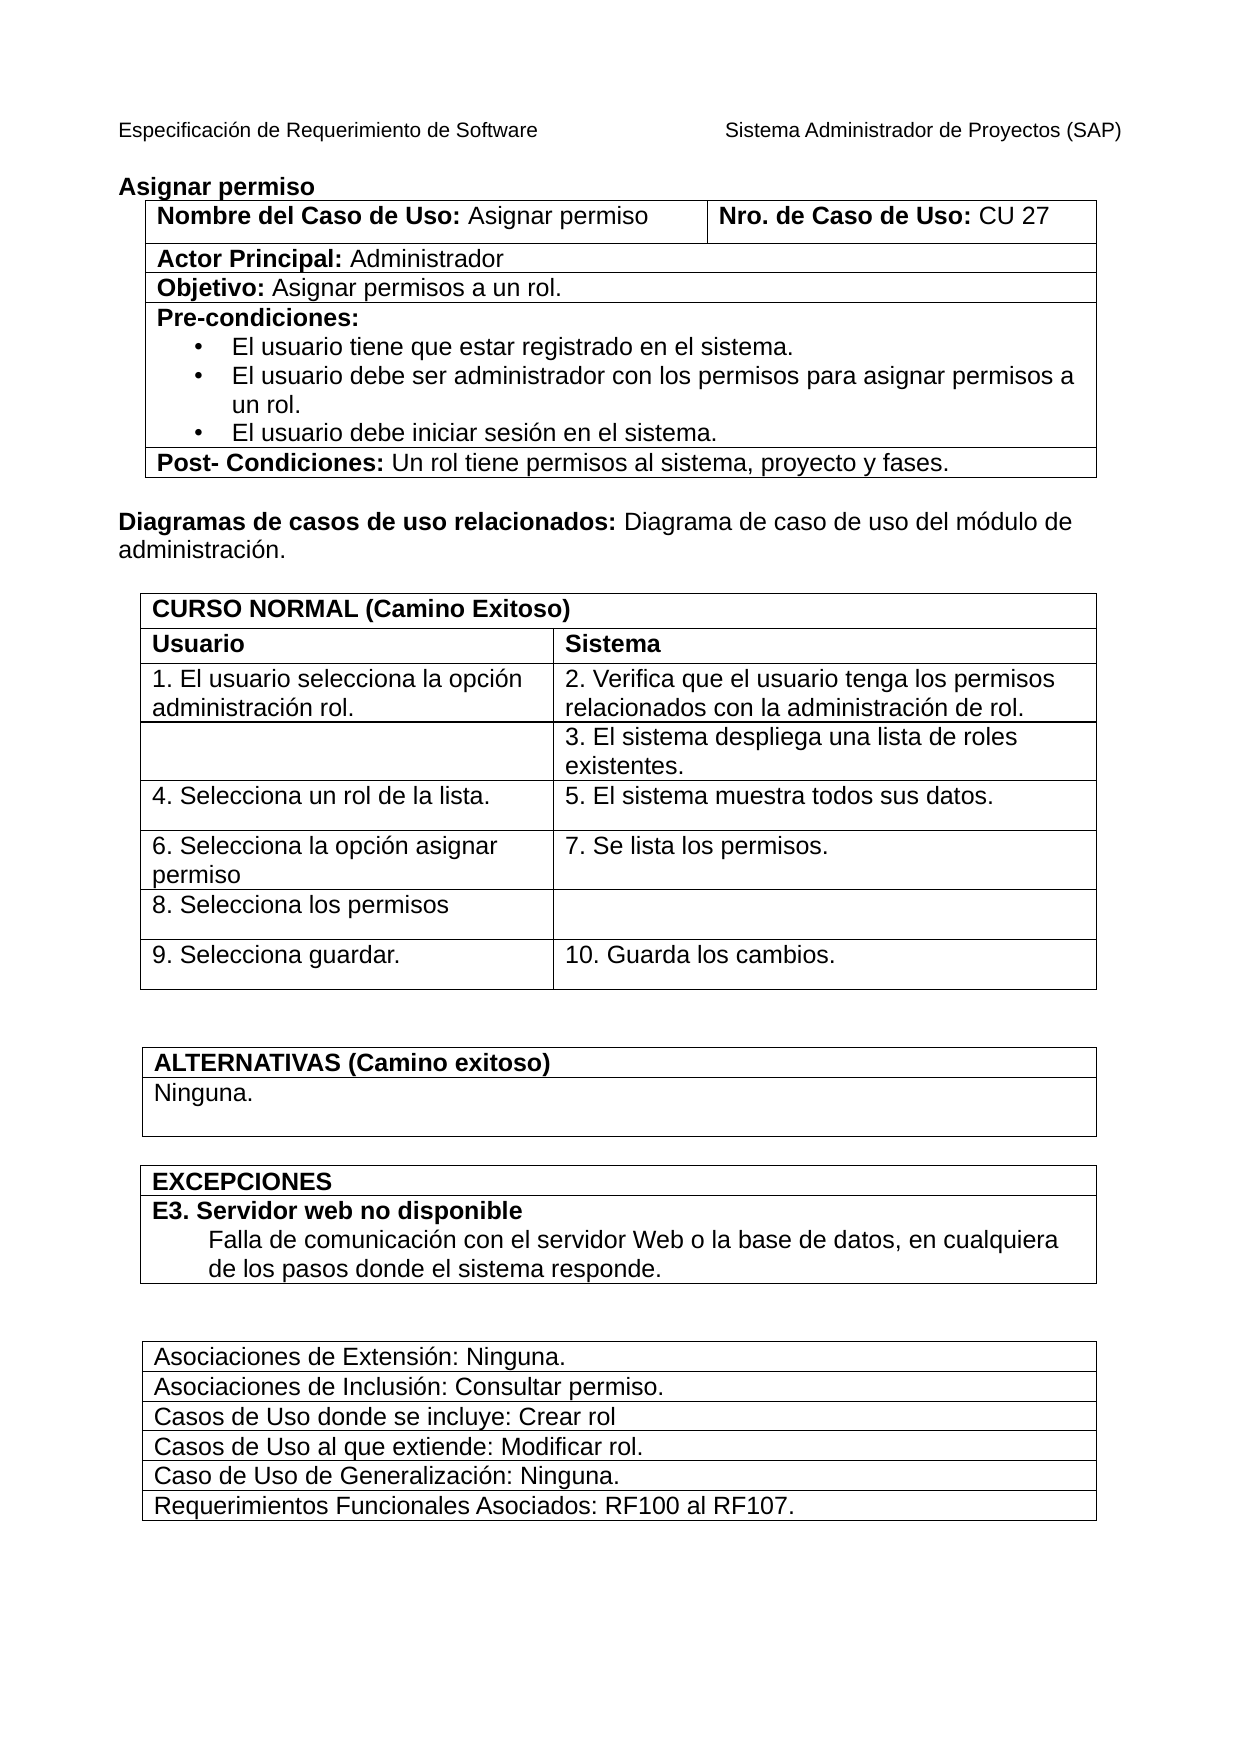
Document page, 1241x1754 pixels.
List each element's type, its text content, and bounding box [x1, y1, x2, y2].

table_cell Ninguna. [143, 1078, 1096, 1136]
table_header CURSO NORMAL (Camino Exitoso) [141, 594, 1096, 628]
table_cell Asociaciones de Inclusión: Consultar permiso. [143, 1372, 1096, 1401]
table_cell Sistema [554, 629, 1096, 663]
table_cell 7. Se lista los permisos. [554, 831, 1096, 888]
table_cell Objetivo: Asignar permisos a un rol. [146, 273, 1096, 302]
text Diagramas de casos de uso relacionados: Diagrama de caso de uso del módulo de administración. [118, 507, 1122, 564]
table_cell Requerimientos Funcionales Asociados: RF100 al RF107. [143, 1491, 1096, 1520]
table_cell E3. Servidor web no disponible Falla de comunicación con el servidor Web o la base de datos, en cualquiera de los pasos donde el sistema responde. [141, 1196, 1096, 1282]
table_header Asociaciones de Extensión: Ninguna. [143, 1342, 1096, 1371]
table_cell Casos de Uso donde se incluye: Crear rol [143, 1402, 1096, 1430]
text Asignar permiso [118, 172, 1122, 200]
table_cell Post- Condiciones: Un rol tiene permisos al sistema, proyecto y fases. [146, 448, 1096, 477]
table_cell 5. El sistema muestra todos sus datos. [554, 781, 1096, 830]
table_cell Pre-condiciones: El usuario tiene que estar registrado en el sistema. El usuario debe ser administrador con los permisos para asignar permisos a un rol. El usuario debe iniciar sesión en el sistema. [146, 303, 1096, 447]
table_header EXCEPCIONES [141, 1166, 1096, 1195]
table_cell Usuario [141, 629, 553, 663]
table_cell [141, 723, 553, 780]
table_cell 9. Selecciona guardar. [141, 940, 553, 989]
table_cell Actor Principal: Administrador [146, 244, 1096, 272]
table_cell Casos de Uso al que extiende: Modificar rol. [143, 1431, 1096, 1460]
table_cell 10. Guarda los cambios. [554, 940, 1096, 989]
table_cell [554, 890, 1096, 939]
table_header Nro. de Caso de Uso: CU 27 [708, 201, 1096, 242]
table_cell Caso de Uso de Generalización: Ninguna. [143, 1461, 1096, 1490]
table_cell 2. Verifica que el usuario tenga los permisos relacionados con la administración de rol. [554, 664, 1096, 721]
table_cell 3. El sistema despliega una lista de roles existentes. [554, 723, 1096, 780]
table_cell 1. El usuario selecciona la opción administración rol. [141, 664, 553, 721]
table_cell 4. Selecciona un rol de la lista. [141, 781, 553, 830]
table_cell 8. Selecciona los permisos [141, 890, 553, 939]
table_header ALTERNATIVAS (Camino exitoso) [143, 1048, 1096, 1077]
table_cell 6. Selecciona la opción asignar permiso [141, 831, 553, 888]
table_header Nombre del Caso de Uso: Asignar permiso [146, 201, 707, 242]
